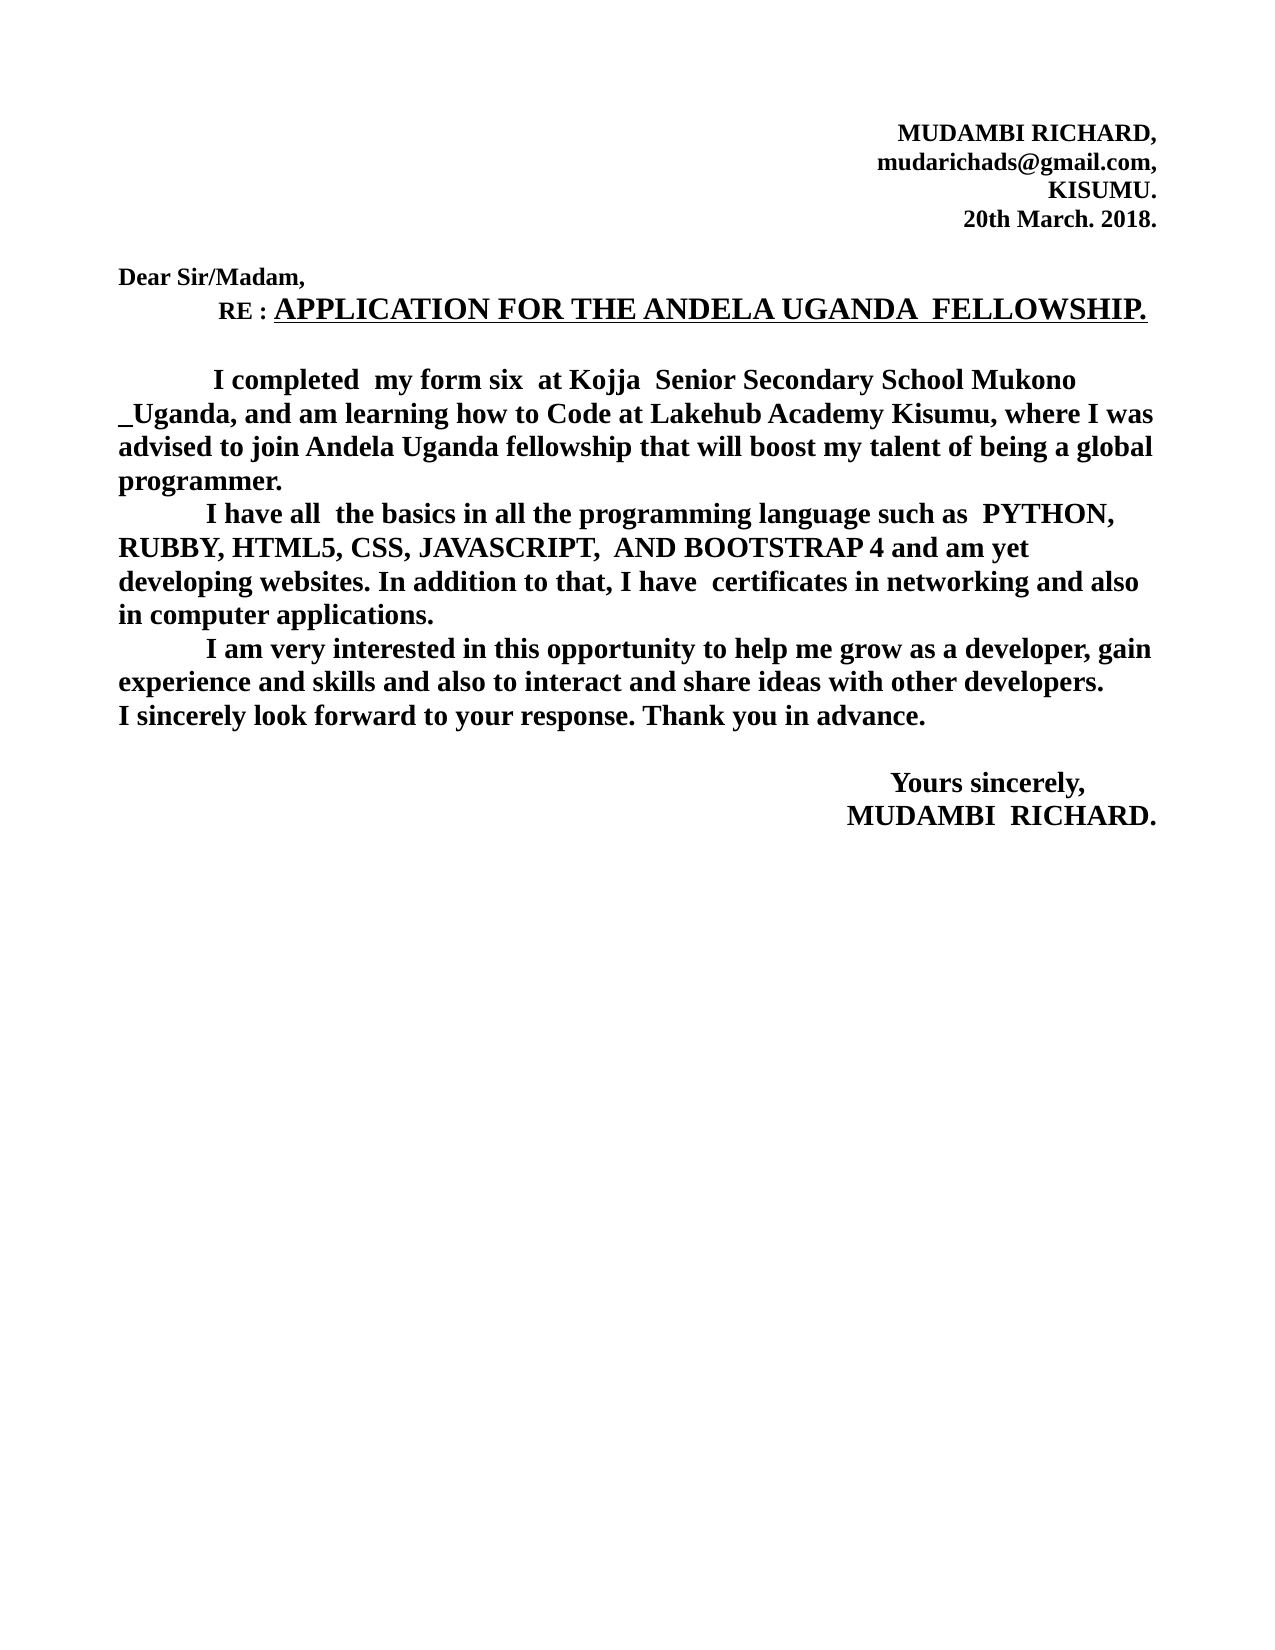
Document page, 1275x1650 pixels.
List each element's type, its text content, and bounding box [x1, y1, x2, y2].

text I sincerely look forward to your response. Thank you in advance. [118, 698, 1157, 731]
text Dear Sir/Madam, [118, 262, 1157, 291]
text I am very interested in this opportunity to help me grow as a developer, gain experience and skills and also to interact and share ideas with other developers. [118, 631, 1157, 698]
text Yours sincerely, [118, 765, 1157, 798]
text mudarichads@gmail.com, [118, 147, 1157, 176]
text MUDAMBI RICHARD, [118, 118, 1157, 147]
text KISUMU. [118, 176, 1157, 204]
text I completed my form six at Kojja Senior Secondary School Mukono _Uganda, and am learning how to Code at Lakehub Academy Kisumu, where I was advised to join Andela Uganda fellowship that will boost my talent of being a global programmer. [118, 362, 1157, 497]
text I have all the basics in all the programming language such as PYTHON, RUBBY, HTML5, CSS, JAVASCRIPT, AND BOOTSTRAP 4 and am yet developing websites. In addition to that, I have certificates in networking and also in computer applications. [118, 497, 1157, 631]
text MUDAMBI RICHARD. [118, 798, 1157, 832]
text 20th March. 2018. [118, 204, 1157, 233]
text RE : APPLICATION FOR THE ANDELA UGANDA FELLOWSHIP. [118, 291, 1157, 327]
